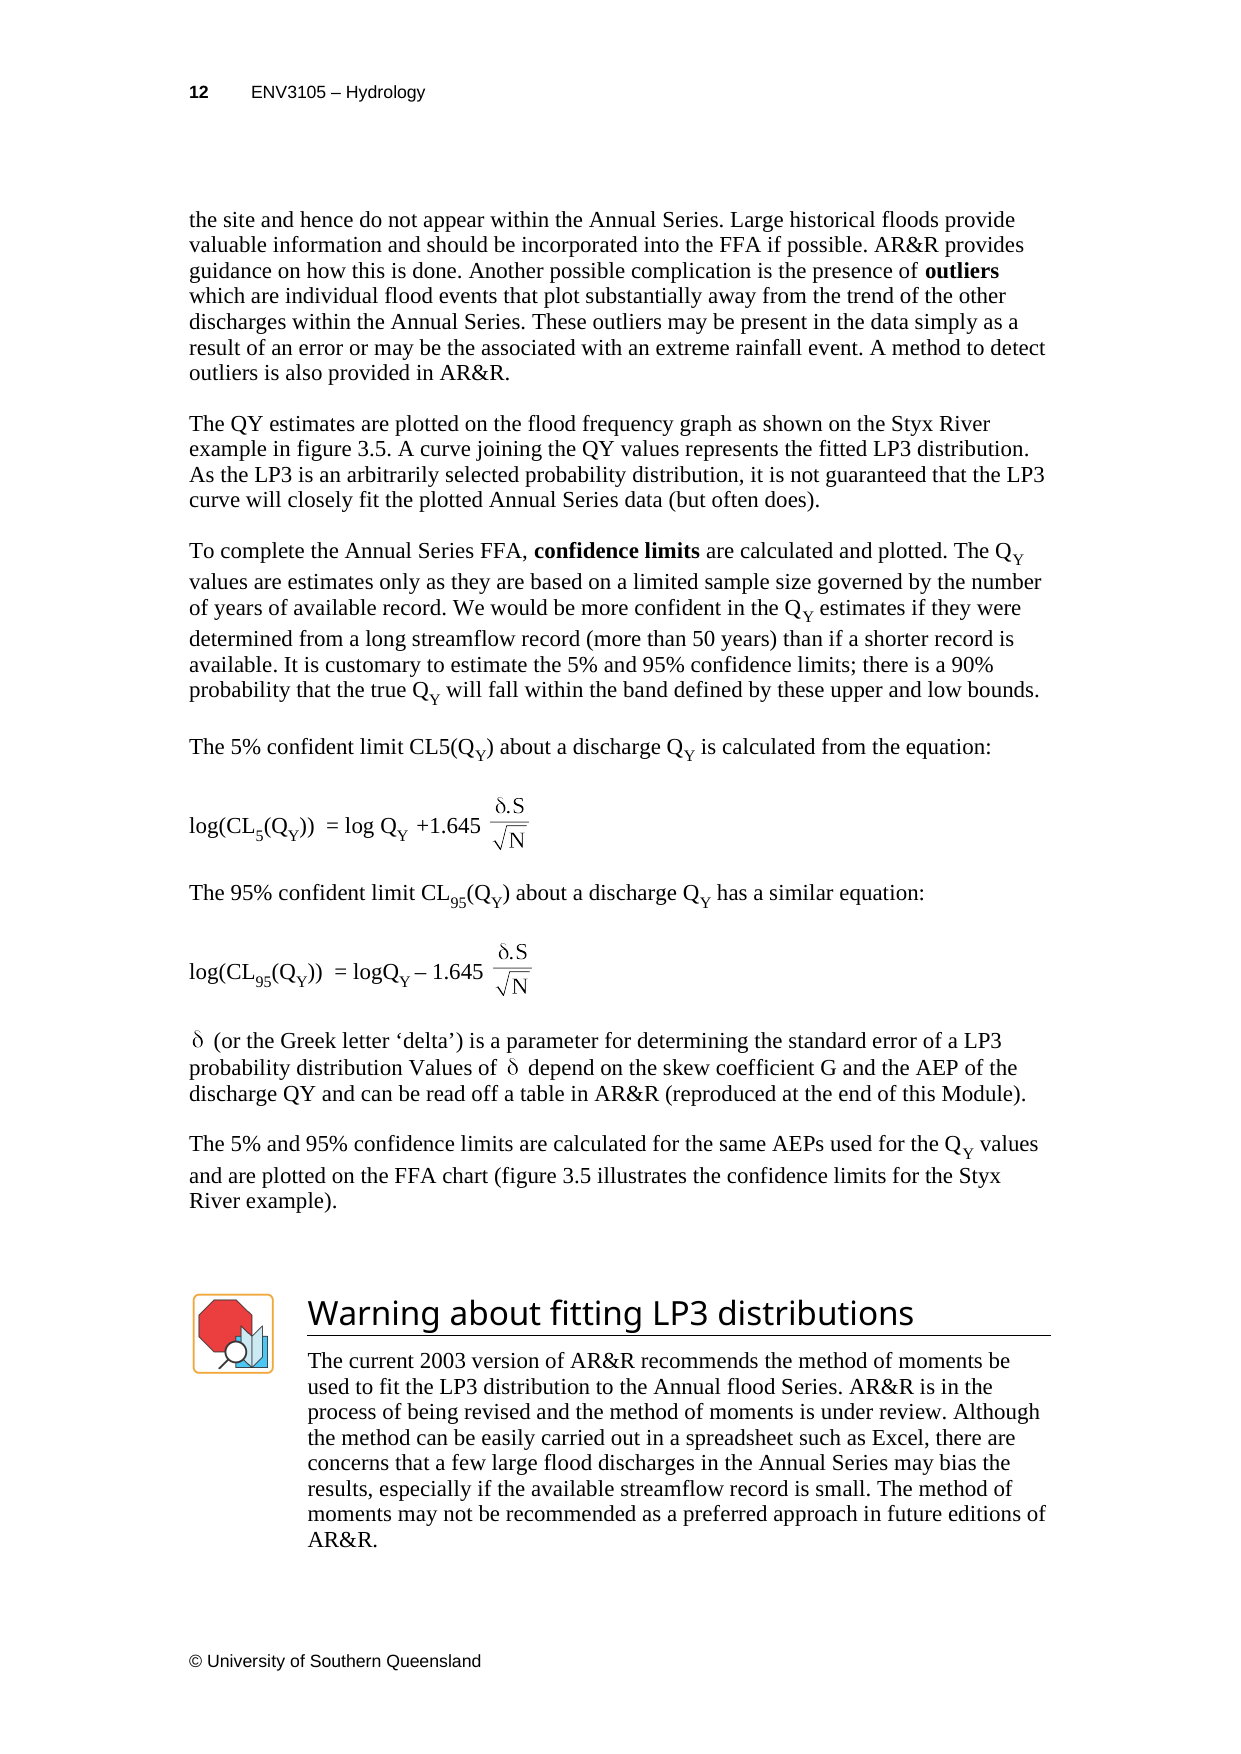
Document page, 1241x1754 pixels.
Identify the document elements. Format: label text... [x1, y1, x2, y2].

table_header Warning about fitting LP3 distributions [307, 1290, 1051, 1335]
text (or the Greek letter ‘delta’) is a parameter for determining the standard error of a LP3 probability distribution Values of depend on the skew coefficient G and the AEP of the discharge QY and can be read off a table in AR&R (reproduced at the end of this Module). [189, 1026, 1051, 1106]
text The 5% confident limit CL5(QY) about a discharge QY is calculated from the equation: [189, 734, 1051, 765]
table_header [189, 1290, 307, 1552]
text To complete the Annual Series FFA, confidence limits are calculated and plotted. The QY values are estimates only as they are based on a limited sample size governed by the number of years of available record. We would be more confident in the QY estimates if they were determined from a long streamflow record (more than 50 years) than if a shorter record is available. It is customary to estimate the 5% and 95% confidence limits; there is a 90% probability that the true QY will fall within the band defined by these upper and low bounds. [189, 537, 1051, 709]
text The QY estimates are plotted on the flood frequency graph as shown on the Styx River example in figure 3.5. A curve joining the QY values represents the fitted LP3 distribution. As the LP3 is an arbitrarily selected probability distribution, it is not guaranteed that the LP3 curve will closely fit the plotted Annual Series data (but often does). [189, 410, 1051, 512]
text the site and hence do not appear within the Annual Series. Large historical floods provide valuable information and should be incorporated into the FFA if possible. AR&R provides guidance on how this is done. Another possible complication is the presence of outliers which are individual flood events that plot substantially away from the trend of the other discharges within the Annual Series. These outliers may be present in the data simply as a result of an error or may be the associated with an extreme rainfall event. A method to detect outliers is also provided in AR&R. [189, 207, 1051, 385]
text log(CL95(QY)) = logQY – 1.645 [189, 936, 1051, 1001]
text log(CL5(QY)) = log QY +1.645 [189, 790, 1051, 855]
text The 95% confident limit CL95(QY) about a discharge QY has a similar equation: [189, 880, 1051, 911]
text The 5% and 95% confidence limits are calculated for the same AEPs used for the QY values and are plotted on the FFA chart (figure 3.5 illustrates the confidence limits for the Styx River example). [189, 1131, 1051, 1214]
picture [188, 1289, 278, 1378]
table_header The current 2003 version of AR&R recommends the method of moments be used to fit the LP3 distribution to the Annual flood Series. AR&R is in the process of being revised and the method of moments is under review. Although the method can be easily carried out in a spreadsheet such as Excel, there are concerns that a few large flood discharges in the Annual Series may bias the results, especially if the available streamflow record is small. The method of moments may not be recommended as a preferred approach in future editions of AR&R. [307, 1336, 1051, 1552]
